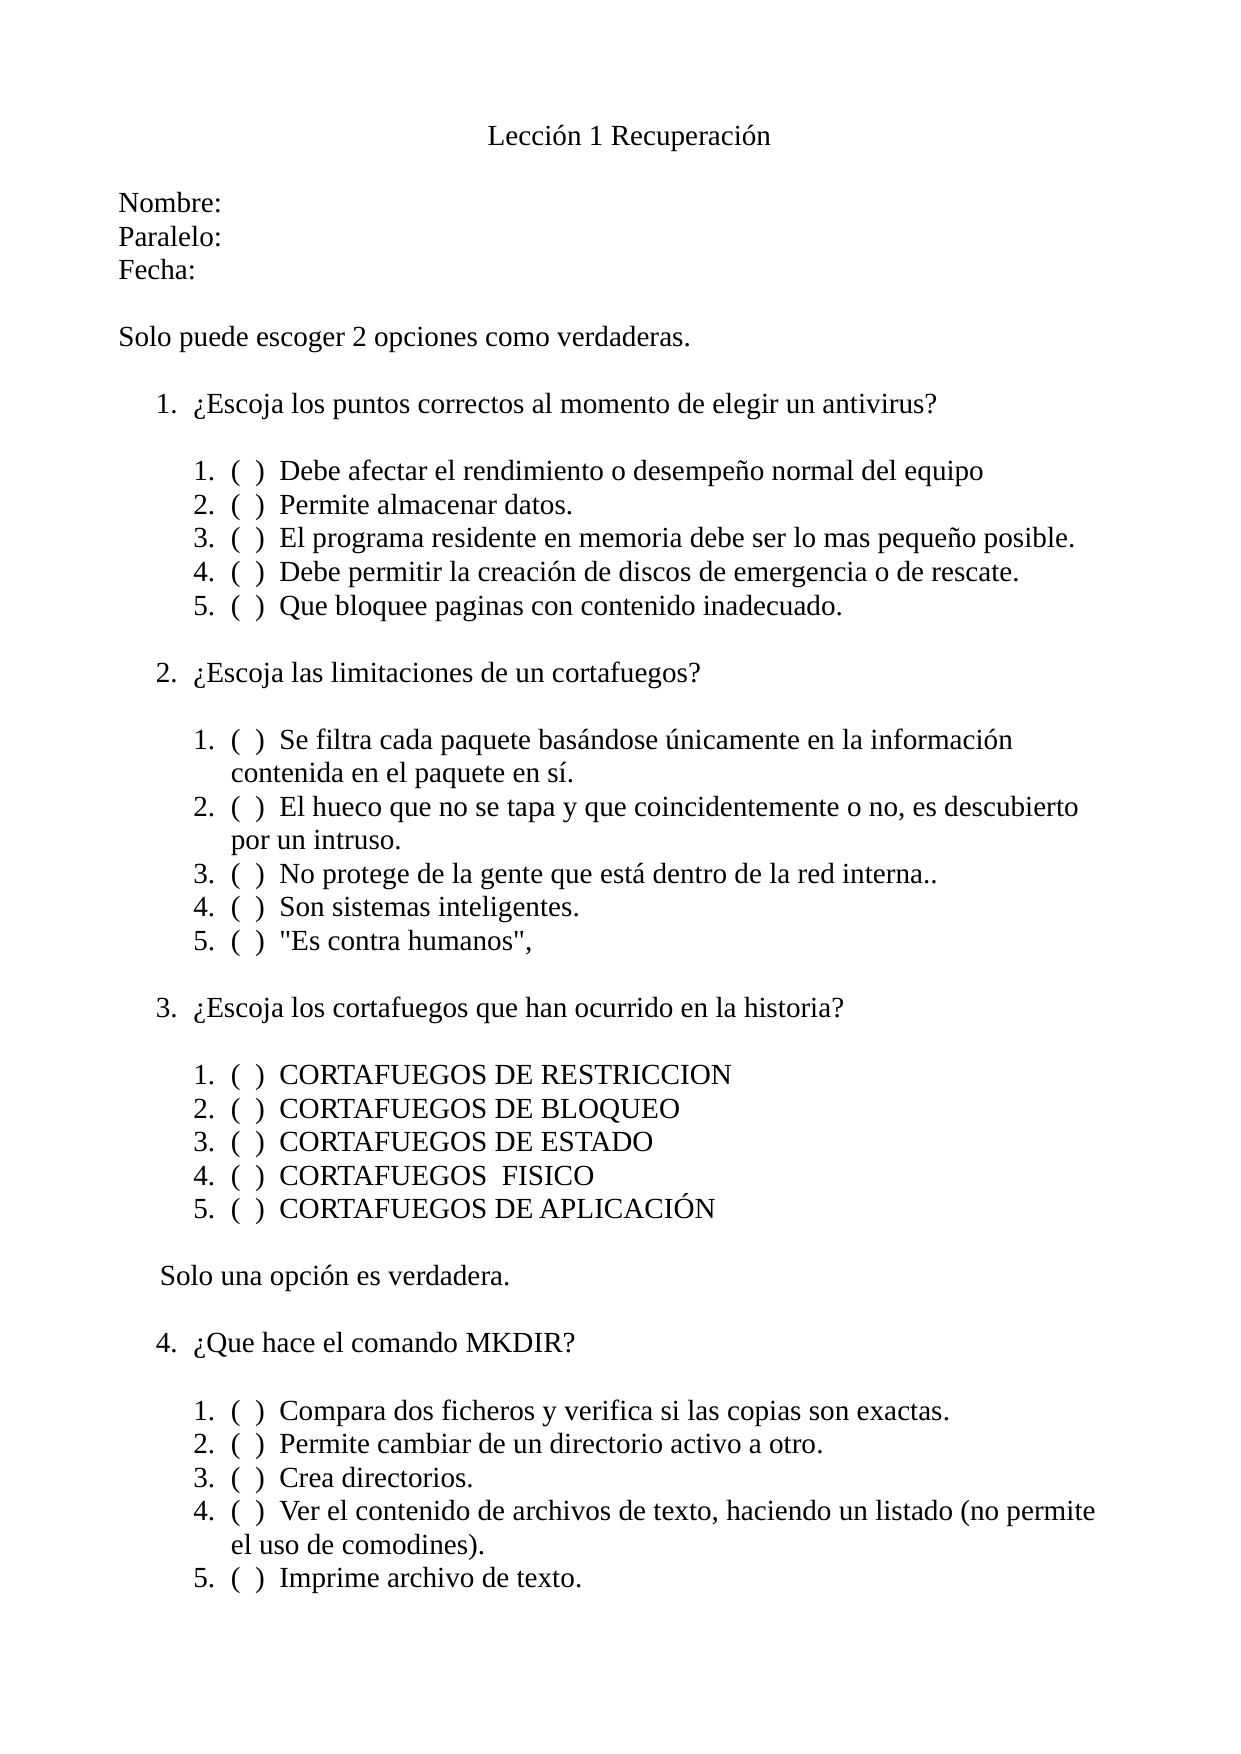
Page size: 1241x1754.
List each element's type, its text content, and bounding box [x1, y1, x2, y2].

list ( ) CORTAFUEGOS DE BLOQUEO [193, 1091, 1122, 1124]
list ( ) "Es contra humanos", [193, 923, 1122, 957]
list ( ) No protege de la gente que está dentro de la red interna.. [193, 856, 1122, 889]
list ¿Escoja los puntos correctos al momento de elegir un antivirus? [156, 386, 1122, 420]
list ( ) Crea directorios. [193, 1460, 1122, 1493]
list ( ) CORTAFUEGOS DE ESTADO [193, 1124, 1122, 1158]
list ¿Escoja los cortafuegos que han ocurrido en la historia? [156, 990, 1122, 1024]
list ( ) CORTAFUEGOS DE RESTRICCION [193, 1057, 1122, 1091]
list ¿Escoja las limitaciones de un cortafuegos? [156, 655, 1122, 688]
list ¿Que hace el comando MKDIR? [156, 1326, 1122, 1359]
list ( ) Ver el contenido de archivos de texto, haciendo un listado (no permite el uso de comodines). [193, 1493, 1122, 1560]
list ( ) Permite cambiar de un directorio activo a otro. [193, 1426, 1122, 1460]
list Solo una opción es verdadera. [159, 1258, 1122, 1292]
list ( ) Se filtra cada paquete basándose únicamente en la información contenida en el paquete en sí. [193, 722, 1122, 789]
text Solo puede escoger 2 opciones como verdaderas. [118, 319, 1122, 353]
text Paralelo: [118, 219, 1122, 252]
list ( ) CORTAFUEGOS FISICO [193, 1158, 1122, 1191]
list ( ) El hueco que no se tapa y que coincidentemente o no, es descubierto por un intruso. [193, 789, 1122, 856]
list ( ) Que bloquee paginas con contenido inadecuado. [193, 588, 1122, 621]
list ( ) El programa residente en memoria debe ser lo mas pequeño posible. [193, 521, 1122, 554]
list ( ) Compara dos ficheros y verifica si las copias son exactas. [193, 1393, 1122, 1426]
list ( ) CORTAFUEGOS DE APLICACIÓN [193, 1191, 1122, 1225]
list ( ) Imprime archivo de texto. [193, 1560, 1122, 1594]
list ( ) Permite almacenar datos. [193, 487, 1122, 521]
list ( ) Debe afectar el rendimiento o desempeño normal del equipo [193, 453, 1122, 487]
text Nombre: [118, 185, 1122, 219]
list ( ) Son sistemas inteligentes. [193, 889, 1122, 923]
text Lección 1 Recuperación [118, 118, 1122, 152]
list ( ) Debe permitir la creación de discos de emergencia o de rescate. [193, 554, 1122, 588]
text Fecha: [118, 252, 1122, 286]
